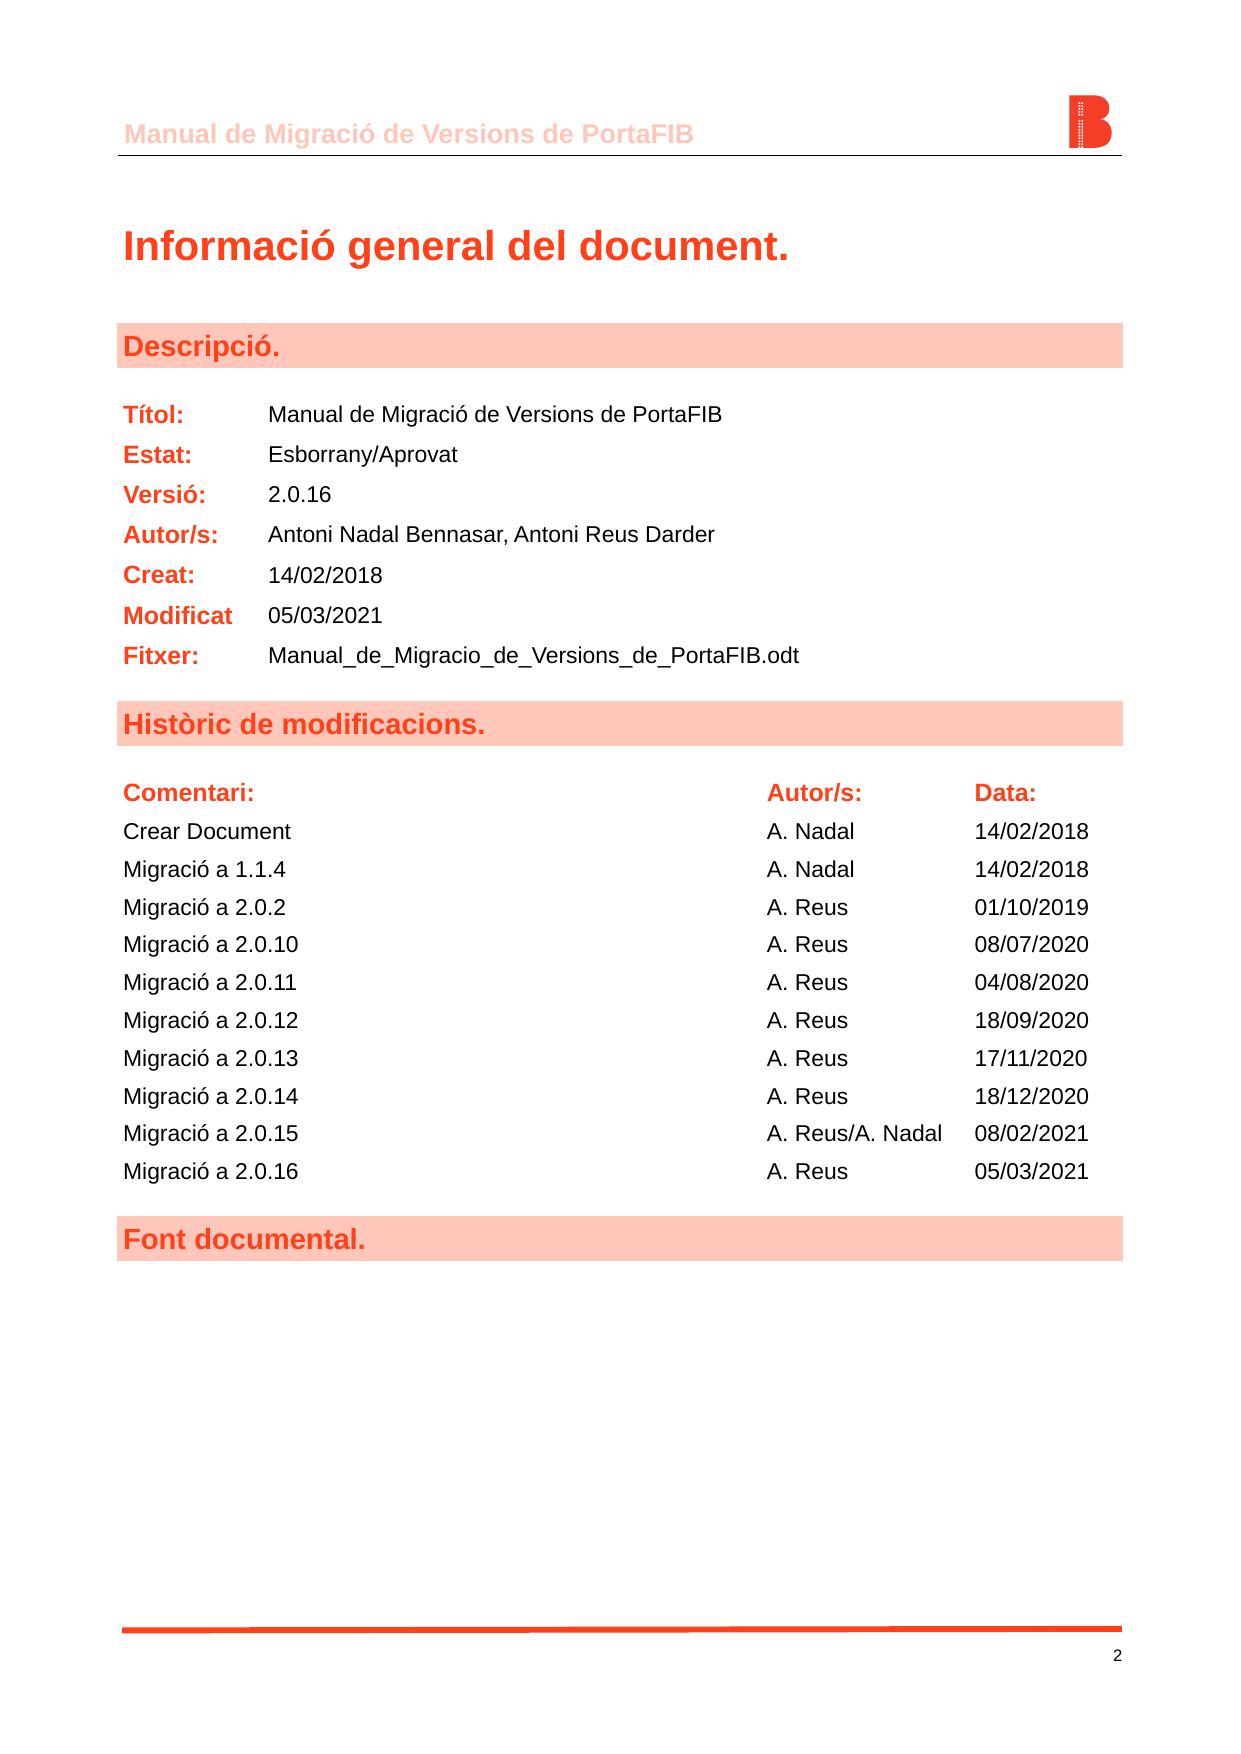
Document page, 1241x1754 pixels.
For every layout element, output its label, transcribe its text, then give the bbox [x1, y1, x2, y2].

table_cell Històric de modificacions. [117, 701, 1123, 746]
table_cell Fitxer: [117, 635, 262, 675]
table_cell A. Nadal [761, 812, 968, 850]
table_header Informació general del document. [117, 216, 1123, 323]
table_cell Migració a 1.1.4 [117, 850, 761, 888]
table_cell A. Reus [761, 964, 968, 1001]
table_cell A. Reus [761, 1153, 968, 1190]
table_cell Migració a 2.0.11 [117, 964, 761, 1001]
table_cell Estat: [117, 434, 262, 474]
table_cell Autor/s: [117, 515, 262, 555]
table_cell Títol: [117, 394, 262, 434]
table_cell Manual_de_Migracio_de_Versions_de_PortaFIB.odt [262, 635, 1123, 675]
table_cell Autor/s: [761, 772, 968, 812]
table_cell Font documental. [117, 1216, 1123, 1261]
table_cell Versió: [117, 474, 262, 514]
table_cell [117, 1261, 1123, 1287]
table_cell [117, 746, 1123, 772]
table_cell A. Reus [761, 1077, 968, 1115]
table_cell A. Reus/A. Nadal [761, 1115, 968, 1152]
table_cell 14/02/2018 [262, 555, 1123, 595]
table_cell [117, 1190, 1123, 1216]
table_cell Migració a 2.0.2 [117, 888, 761, 926]
table_cell 14/02/2018 [969, 850, 1123, 888]
table_cell Manual de Migració de Versions de PortaFIB [262, 394, 1123, 434]
table_cell Esborrany/Aprovat [262, 434, 1123, 474]
table_cell [117, 1287, 1123, 1325]
table_cell A. Reus [761, 888, 968, 926]
table_cell A. Reus [761, 1039, 968, 1077]
table_cell Migració a 2.0.15 [117, 1115, 761, 1152]
table_cell 01/10/2019 [969, 888, 1123, 926]
table_cell 18/09/2020 [969, 1001, 1123, 1039]
table_cell A. Nadal [761, 850, 968, 888]
table_cell 08/07/2020 [969, 926, 1123, 963]
table_cell Migració a 2.0.13 [117, 1039, 761, 1077]
table_cell A. Reus [761, 1001, 968, 1039]
table_cell [117, 1403, 1123, 1440]
table_cell [117, 368, 1123, 394]
table_cell 18/12/2020 [969, 1077, 1123, 1115]
table_cell Migració a 2.0.10 [117, 926, 761, 963]
table_cell 05/03/2021 [969, 1153, 1123, 1190]
table_cell [117, 675, 1123, 701]
table_cell 04/08/2020 [969, 964, 1123, 1001]
table_cell Modificat [117, 595, 262, 635]
table_cell Descripció. [117, 323, 1123, 368]
table_cell 2.0.16 [262, 474, 1123, 514]
table_cell [117, 1325, 1123, 1365]
table_cell A. Reus [761, 926, 968, 963]
table_cell Migració a 2.0.12 [117, 1001, 761, 1039]
table_cell 05/03/2021 [262, 595, 1123, 635]
table_cell Crear Document [117, 812, 761, 850]
table_cell 17/11/2020 [969, 1039, 1123, 1077]
picture [1063, 94, 1117, 150]
table_cell Migració a 2.0.14 [117, 1077, 761, 1115]
table_cell Antoni Nadal Bennasar, Antoni Reus Darder [262, 515, 1123, 555]
table_cell Comentari: [117, 772, 761, 812]
table_cell Data: [969, 772, 1123, 812]
table_cell 14/02/2018 [969, 812, 1123, 850]
table_cell 08/02/2021 [969, 1115, 1123, 1152]
table_cell [117, 1365, 1123, 1402]
table_cell Creat: [117, 555, 262, 595]
table_cell Migració a 2.0.16 [117, 1153, 761, 1190]
